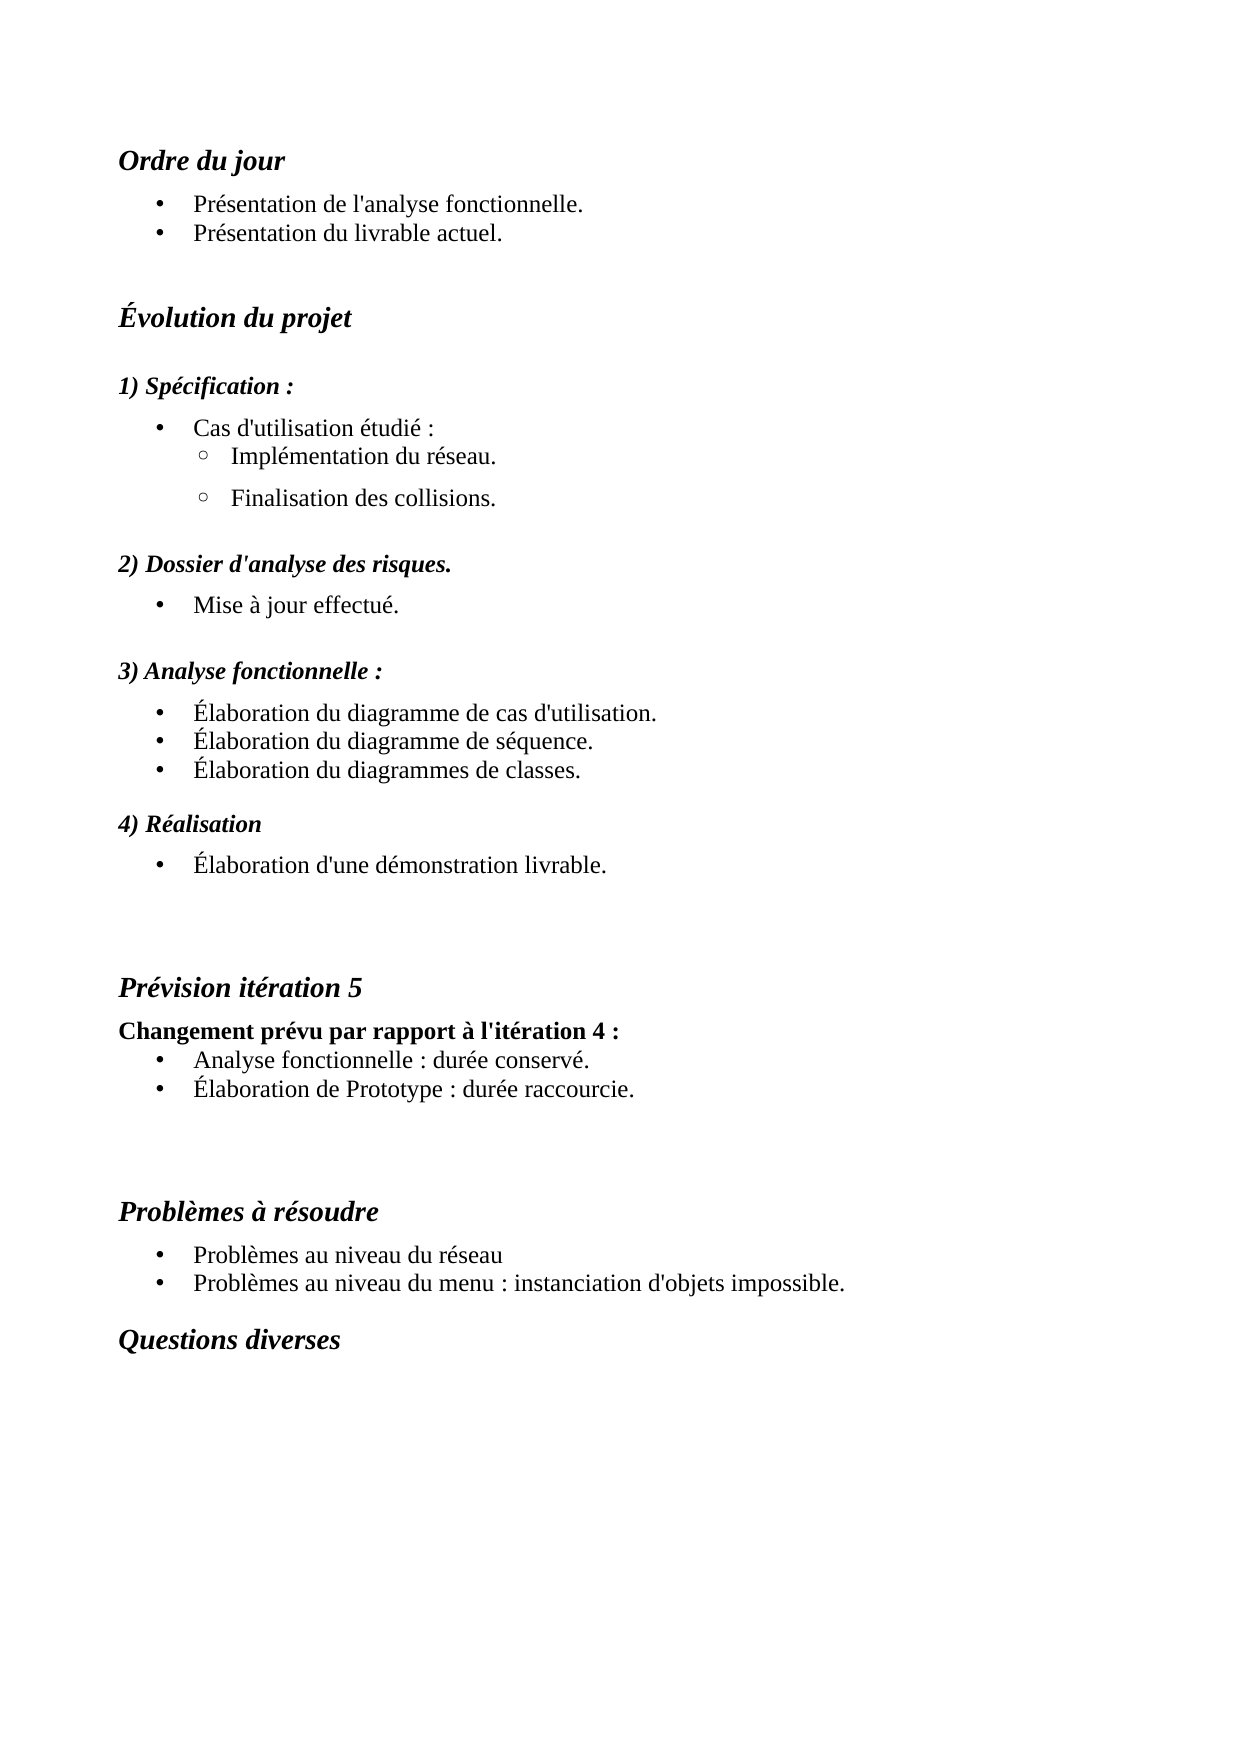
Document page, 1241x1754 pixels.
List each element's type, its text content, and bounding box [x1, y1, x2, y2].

list Élaboration de Prototype : durée raccourcie. [156, 1074, 1122, 1102]
subtitle Évolution du projet [118, 300, 1122, 334]
list Élaboration du diagramme de cas d'utilisation. [156, 698, 1122, 726]
list Cas d'utilisation étudié : [156, 413, 1122, 441]
subtitle 2) Dossier d'analyse des risques. [118, 549, 1122, 578]
list Implémentation du réseau. [193, 441, 1122, 470]
text Changement prévu par rapport à l'itération 4 : [118, 1016, 1122, 1045]
subtitle Questions diverses [118, 1322, 1122, 1356]
list Élaboration du diagramme de séquence. [156, 726, 1122, 755]
list Élaboration du diagrammes de classes. [156, 755, 1122, 784]
subtitle Problèmes à résoudre [118, 1194, 1122, 1227]
subtitle Prévision itération 5 [118, 970, 1122, 1004]
list Présentation du livrable actuel. [156, 218, 1122, 247]
list Problèmes au niveau du réseau [156, 1240, 1122, 1268]
list Mise à jour effectué. [156, 590, 1122, 619]
subtitle 4) Réalisation [118, 809, 1122, 838]
list Finalisation des collisions. [193, 483, 1122, 511]
list Analyse fonctionnelle : durée conservé. [156, 1045, 1122, 1074]
list Élaboration d'une démonstration livrable. [156, 850, 1122, 879]
subtitle 1) Spécification : [118, 371, 1122, 400]
subtitle Ordre du jour [118, 143, 1122, 177]
list Problèmes au niveau du menu : instanciation d'objets impossible. [156, 1268, 1122, 1297]
subtitle 3) Analyse fonctionnelle : [118, 656, 1122, 685]
list Présentation de l'analyse fonctionnelle. [156, 189, 1122, 218]
